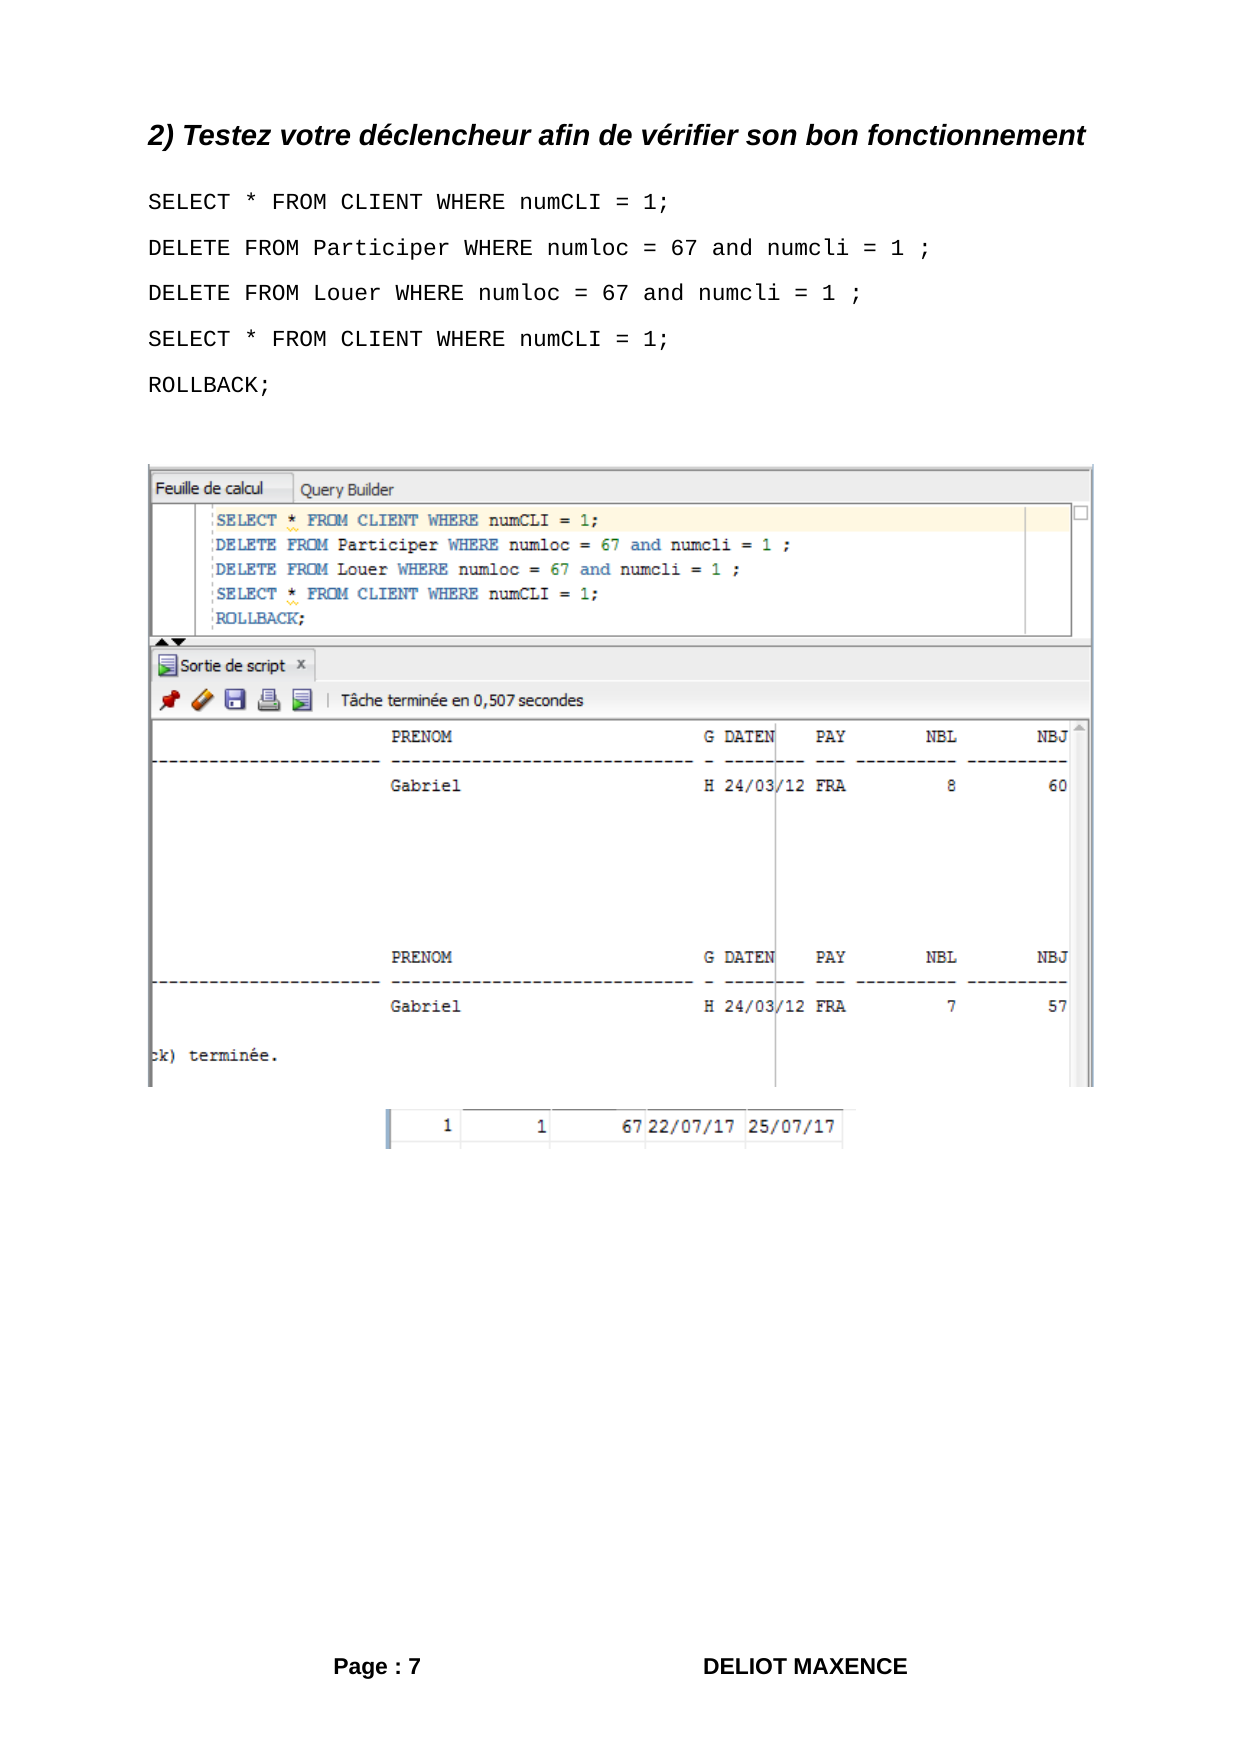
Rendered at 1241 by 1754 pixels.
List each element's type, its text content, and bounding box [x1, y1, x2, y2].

text DELETE FROM Participer WHERE numloc = 67 and numcli = 1 ; [148, 236, 1093, 262]
list Testez votre déclencheur afin de vérifier son bon fonctionnement [182, 118, 1093, 152]
text SELECT * FROM CLIENT WHERE numCLI = 1; [148, 190, 1093, 216]
text DELETE FROM Louer WHERE numloc = 67 and numcli = 1 ; [148, 282, 1093, 308]
picture [147, 464, 1094, 1087]
text ROLLBACK; [148, 373, 1093, 399]
text SELECT * FROM CLIENT WHERE numCLI = 1; [148, 327, 1093, 353]
picture [385, 1109, 856, 1149]
